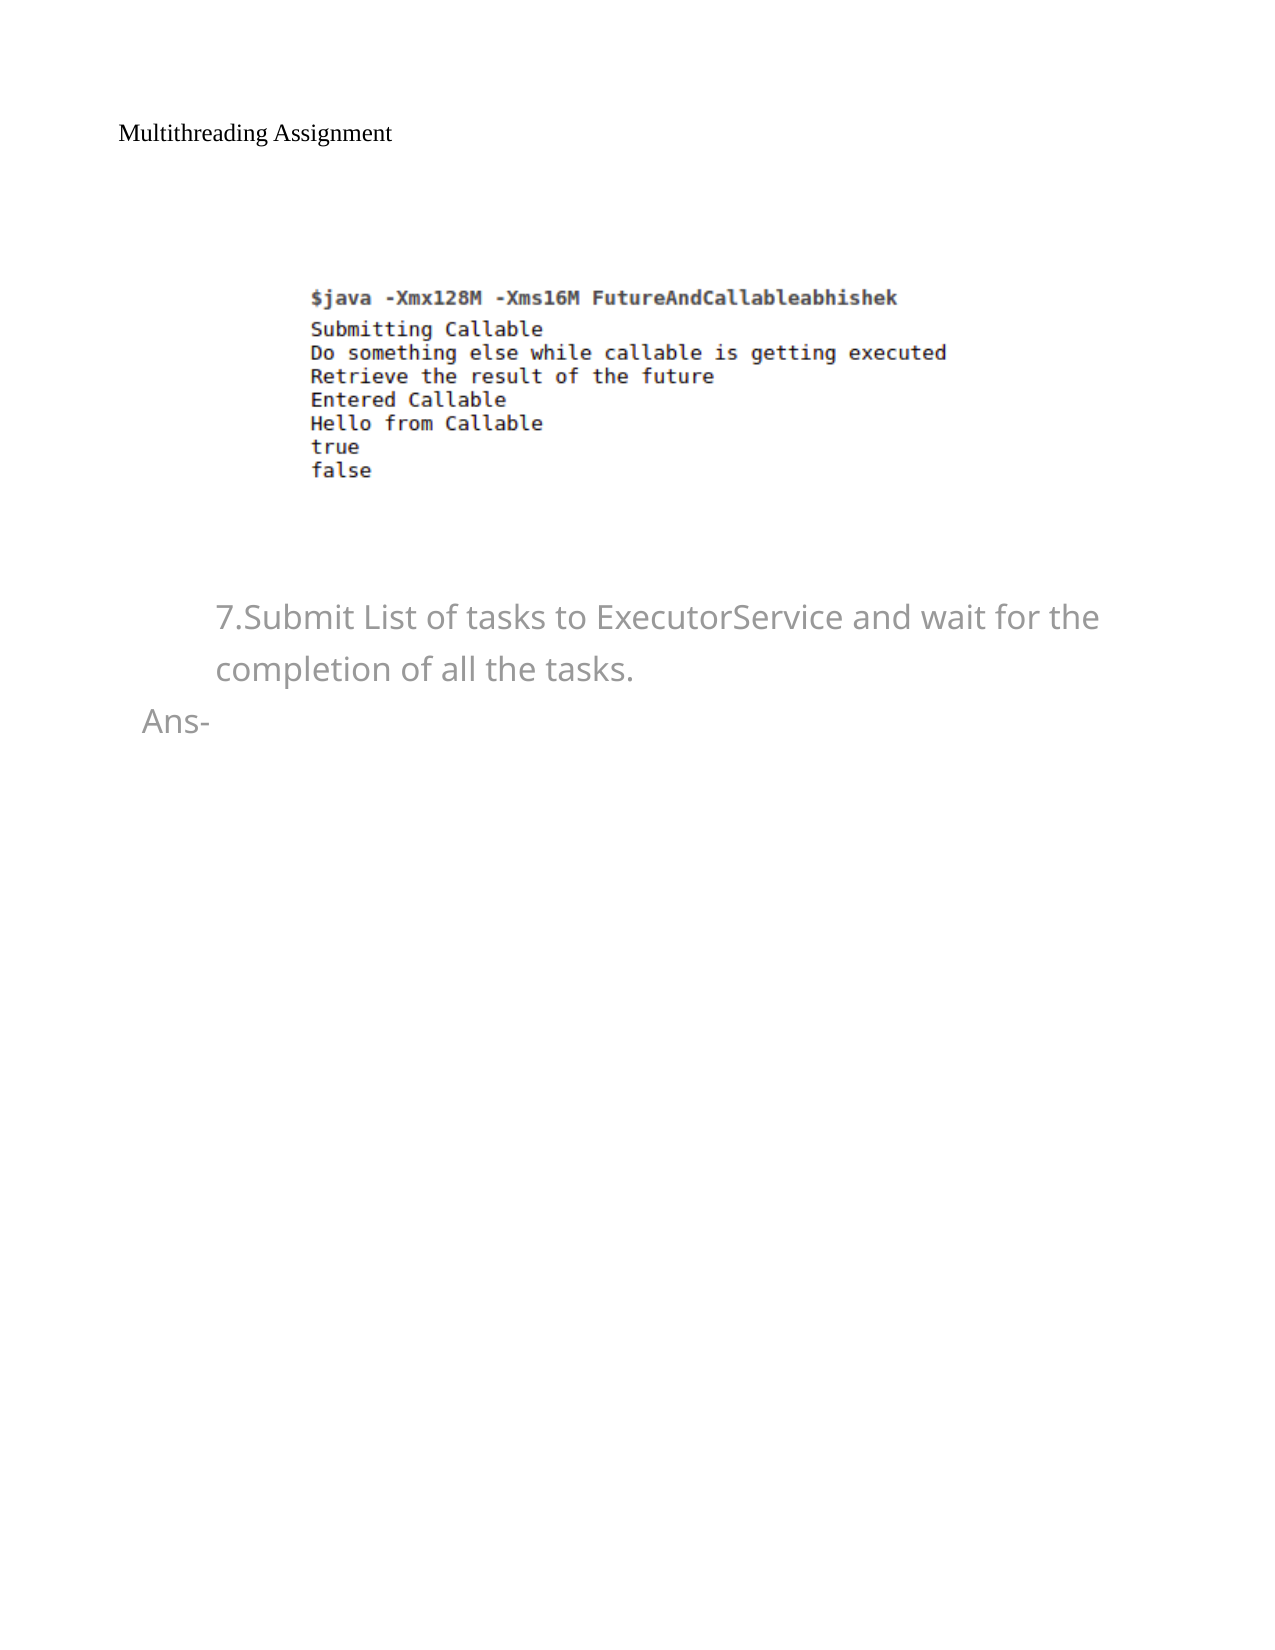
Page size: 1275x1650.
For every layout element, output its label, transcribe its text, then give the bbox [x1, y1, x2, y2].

list Submit List of tasks to ExecutorService and wait for the completion of all the tasks. [142, 594, 1157, 691]
picture [303, 280, 972, 498]
text Ans- [142, 698, 1157, 744]
